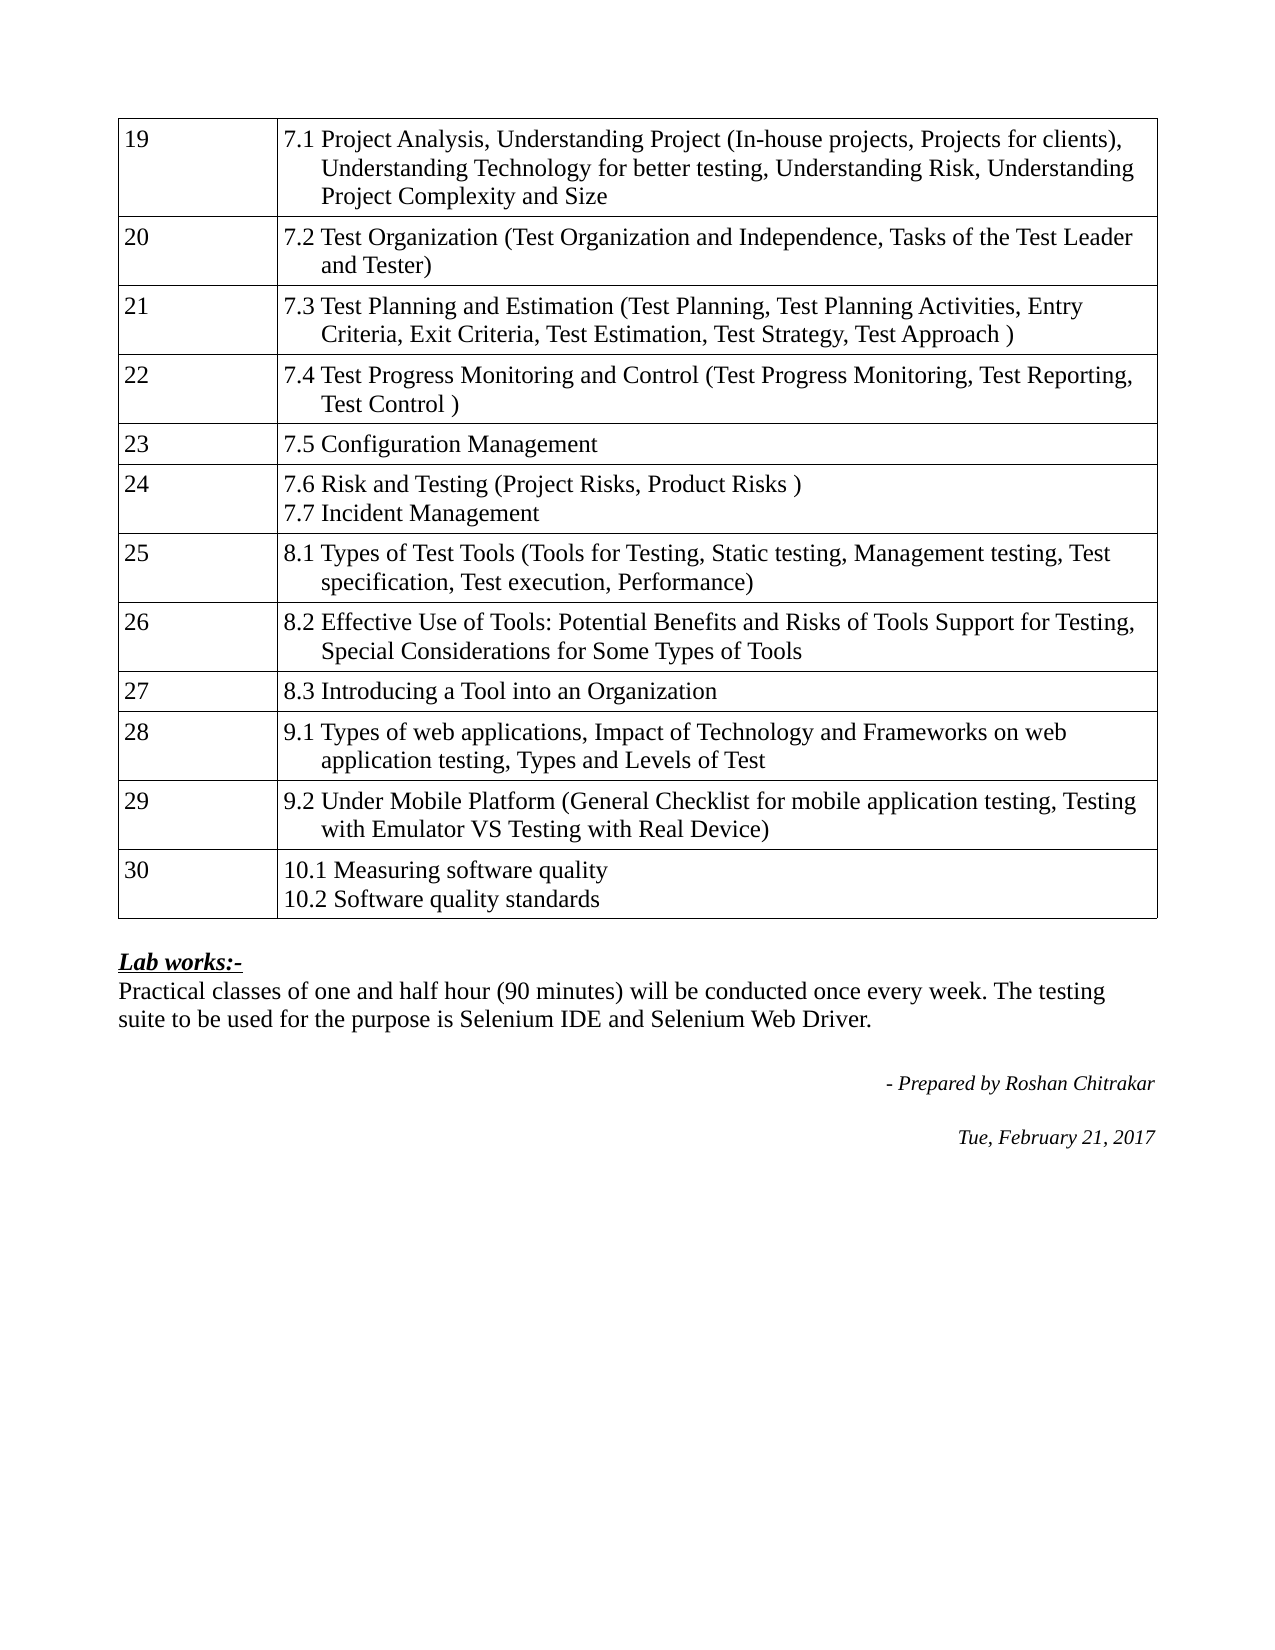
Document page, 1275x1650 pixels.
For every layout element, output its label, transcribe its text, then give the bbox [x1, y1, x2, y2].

table_cell 19 [119, 119, 277, 216]
table_cell 24 [119, 465, 277, 532]
table_cell 27 [119, 672, 277, 711]
table_cell 8.3 Introducing a Tool into an Organization [278, 672, 1157, 711]
table_cell 20 [119, 217, 277, 285]
table_cell 8.1 Types of Test Tools (Tools for Testing, Static testing, Management testing, Test specification, Test execution, Performance) [278, 534, 1157, 602]
table_cell 9.1 Types of web applications, Impact of Technology and Frameworks on web application testing, Types and Levels of Test [278, 712, 1157, 780]
table_cell 21 [119, 286, 277, 354]
table_cell 26 [119, 603, 277, 671]
table_cell 23 [119, 424, 277, 463]
table_cell 7.3 Test Planning and Estimation (Test Planning, Test Planning Activities, Entry Criteria, Exit Criteria, Test Estimation, Test Strategy, Test Approach ) [278, 286, 1157, 354]
table_cell 7.5 Configuration Management [278, 424, 1157, 463]
table_cell 25 [119, 534, 277, 602]
text - Prepared by Roshan Chitrakar [118, 1071, 1157, 1095]
table_cell 7.4 Test Progress Monitoring and Control (Test Progress Monitoring, Test Reporting, Test Control ) [278, 355, 1157, 423]
table_cell 29 [119, 781, 277, 849]
table_cell 9.2 Under Mobile Platform (General Checklist for mobile application testing, Testing with Emulator VS Testing with Real Device) [278, 781, 1157, 849]
table_cell 7.1 Project Analysis, Understanding Project (In-house projects, Projects for clients), Understanding Technology for better testing, Understanding Risk, Understanding Project Complexity and Size [278, 119, 1157, 216]
table_cell 22 [119, 355, 277, 423]
text Practical classes of one and half hour (90 minutes) will be conducted once every week. The testing suite to be used for the purpose is Selenium IDE and Selenium Web Driver. [118, 976, 1157, 1033]
text Lab works:- [118, 947, 1157, 976]
table_cell 7.6 Risk and Testing (Project Risks, Product Risks ) 7.7 Incident Management [278, 465, 1157, 532]
table_cell 7.2 Test Organization (Test Organization and Independence, Tasks of the Test Leader and Tester) [278, 217, 1157, 285]
table_cell 28 [119, 712, 277, 780]
table_cell 10.1 Measuring software quality 10.2 Software quality standards [278, 850, 1157, 918]
table_cell 30 [119, 850, 277, 918]
text Tue, February 21, 2017 [118, 1125, 1157, 1149]
table_cell 8.2 Effective Use of Tools: Potential Benefits and Risks of Tools Support for Testing, Special Considerations for Some Types of Tools [278, 603, 1157, 671]
